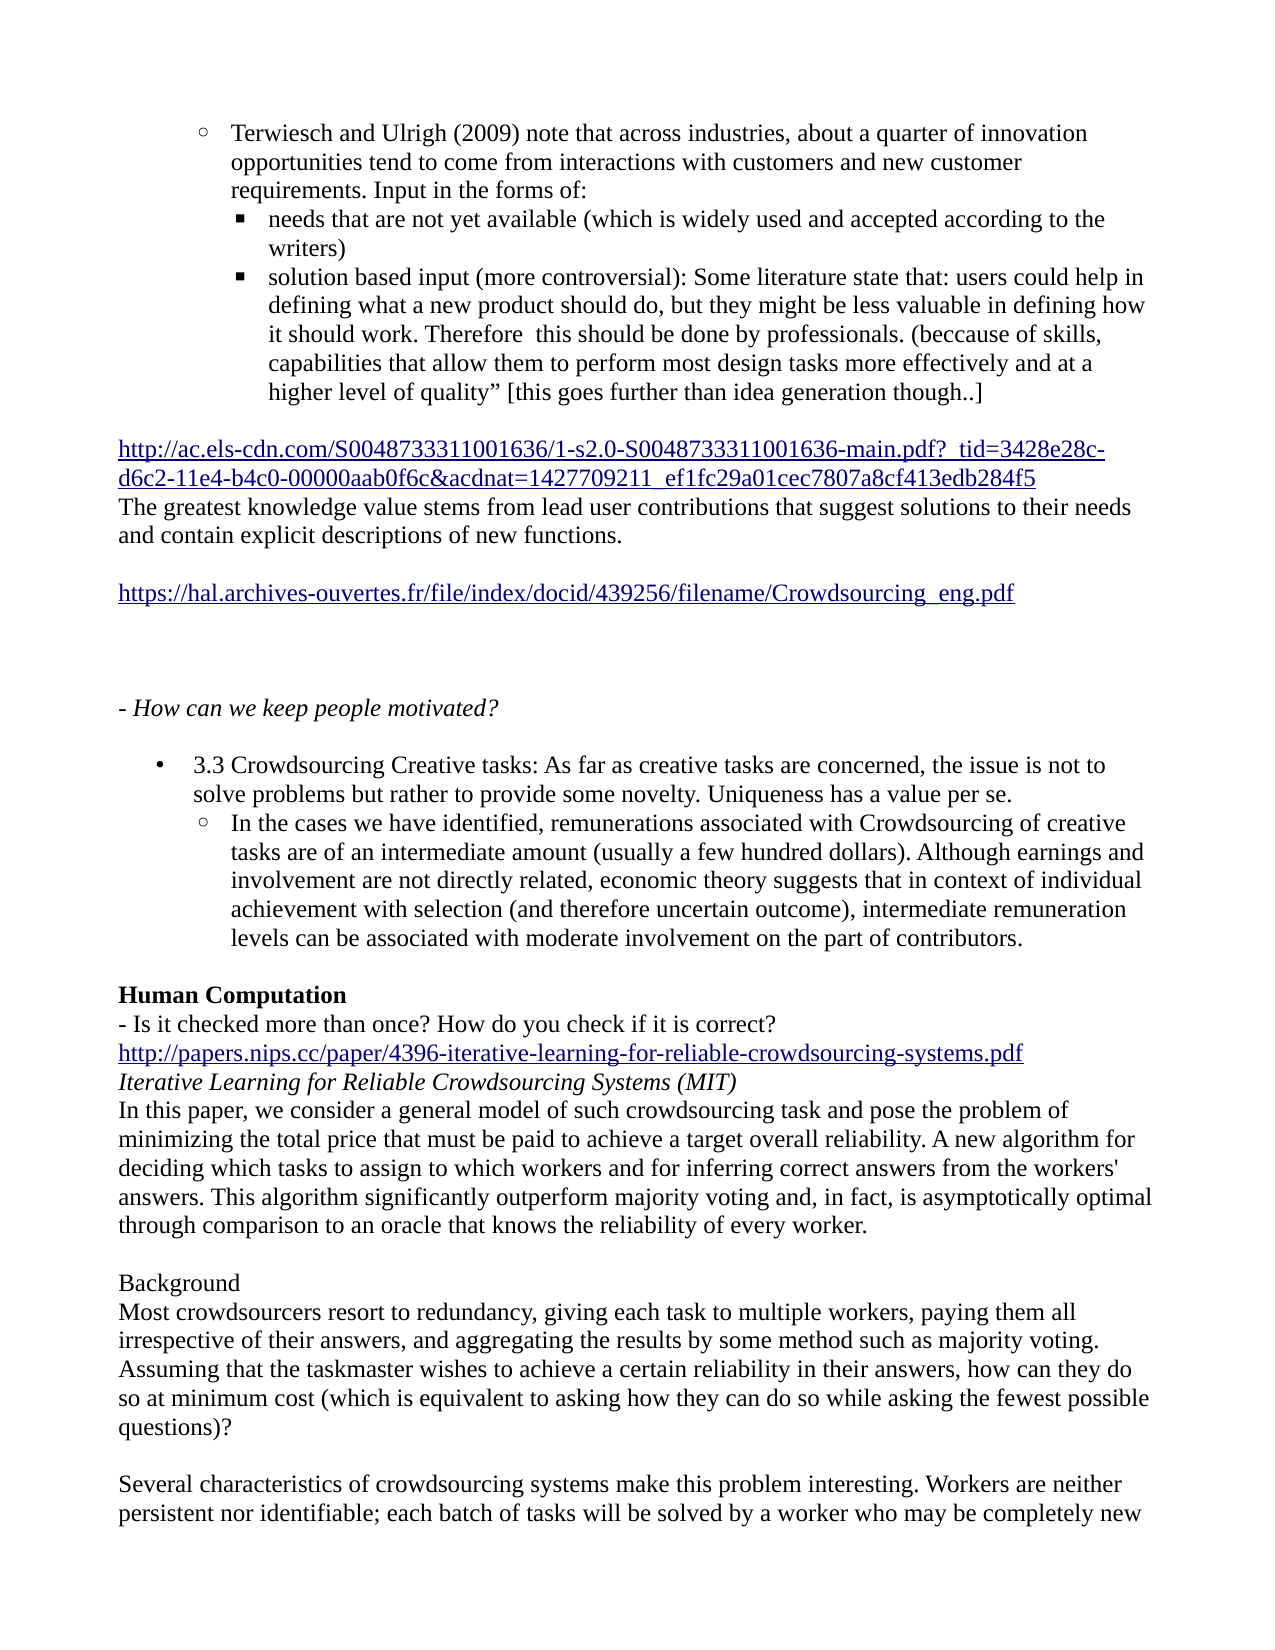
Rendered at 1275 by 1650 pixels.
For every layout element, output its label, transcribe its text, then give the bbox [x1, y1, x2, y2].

text Human Computation [118, 981, 1157, 1009]
text Most crowdsourcers resort to redundancy, giving each task to multiple workers, paying them all irrespective of their answers, and aggregating the results by some method such as majority voting. Assuming that the taskmaster wishes to achieve a certain reliability in their answers, how can they do so at minimum cost (which is equivalent to asking how they can do so while asking the fewest possible questions)? [118, 1297, 1157, 1441]
list Terwiesch and Ulrigh (2009) note that across industries, about a quarter of innovation opportunities tend to come from interactions with customers and new customer requirements. Input in the forms of: [193, 118, 1157, 204]
list 3.3 Crowdsourcing Creative tasks: As far as creative tasks are concerned, the issue is not to solve problems but rather to provide some novelty. Uniqueness has a value per se. [156, 751, 1157, 808]
text http://ac.els-cdn.com/S0048733311001636/1-s2.0-S0048733311001636-main.pdf?_tid=3428e28c-d6c2-11e4-b4c0-00000aab0f6c&acdnat=1427709211_ef1fc29a01cec7807a8cf413edb284f5 [118, 434, 1157, 492]
text Iterative Learning for Reliable Crowdsourcing Systems (MIT) [118, 1067, 1157, 1096]
text - How can we keep people motivated? [118, 693, 1157, 722]
text In this paper, we consider a general model of such crowdsourcing task and pose the problem of minimizing the total price that must be paid to achieve a target overall reliability. A new algorithm for deciding which tasks to assign to which workers and for inferring correct answers from the workers' answers. This algorithm significantly outperform majority voting and, in fact, is asymptotically optimal through comparison to an oracle that knows the reliability of every worker. [118, 1096, 1157, 1239]
list In the cases we have identified, remunerations associated with Crowdsourcing of creative tasks are of an intermediate amount (usually a few hundred dollars). Although earnings and involvement are not directly related, economic theory suggests that in context of individual achievement with selection (and therefore uncertain outcome), intermediate remuneration levels can be associated with moderate involvement on the part of contributors. [193, 808, 1157, 952]
text The greatest knowledge value stems from lead user contributions that suggest solutions to their needs and contain explicit descriptions of new functions. [118, 492, 1157, 549]
text - Is it checked more than once? How do you check if it is correct? [118, 1009, 1157, 1038]
list solution based input (more controversial): Some literature state that: users could help in defining what a new product should do, but they might be less valuable in defining how it should work. Therefore this should be done by professionals. (beccause of skills, capabilities that allow them to perform most design tasks more effectively and at a higher level of quality” [this goes further than idea generation though..] [231, 262, 1157, 406]
list needs that are not yet available (which is widely used and accepted according to the writers) [231, 204, 1157, 262]
text https://hal.archives-ouvertes.fr/file/index/docid/439256/filename/Crowdsourcing_eng.pdf [118, 578, 1157, 607]
text Several characteristics of crowdsourcing systems make this problem interesting. Workers are neither persistent nor identifiable; each batch of tasks will be solved by a worker who may be completely new [118, 1469, 1157, 1527]
text Background [118, 1268, 1157, 1297]
text http://papers.nips.cc/paper/4396-iterative-learning-for-reliable-crowdsourcing-systems.pdf [118, 1038, 1157, 1067]
